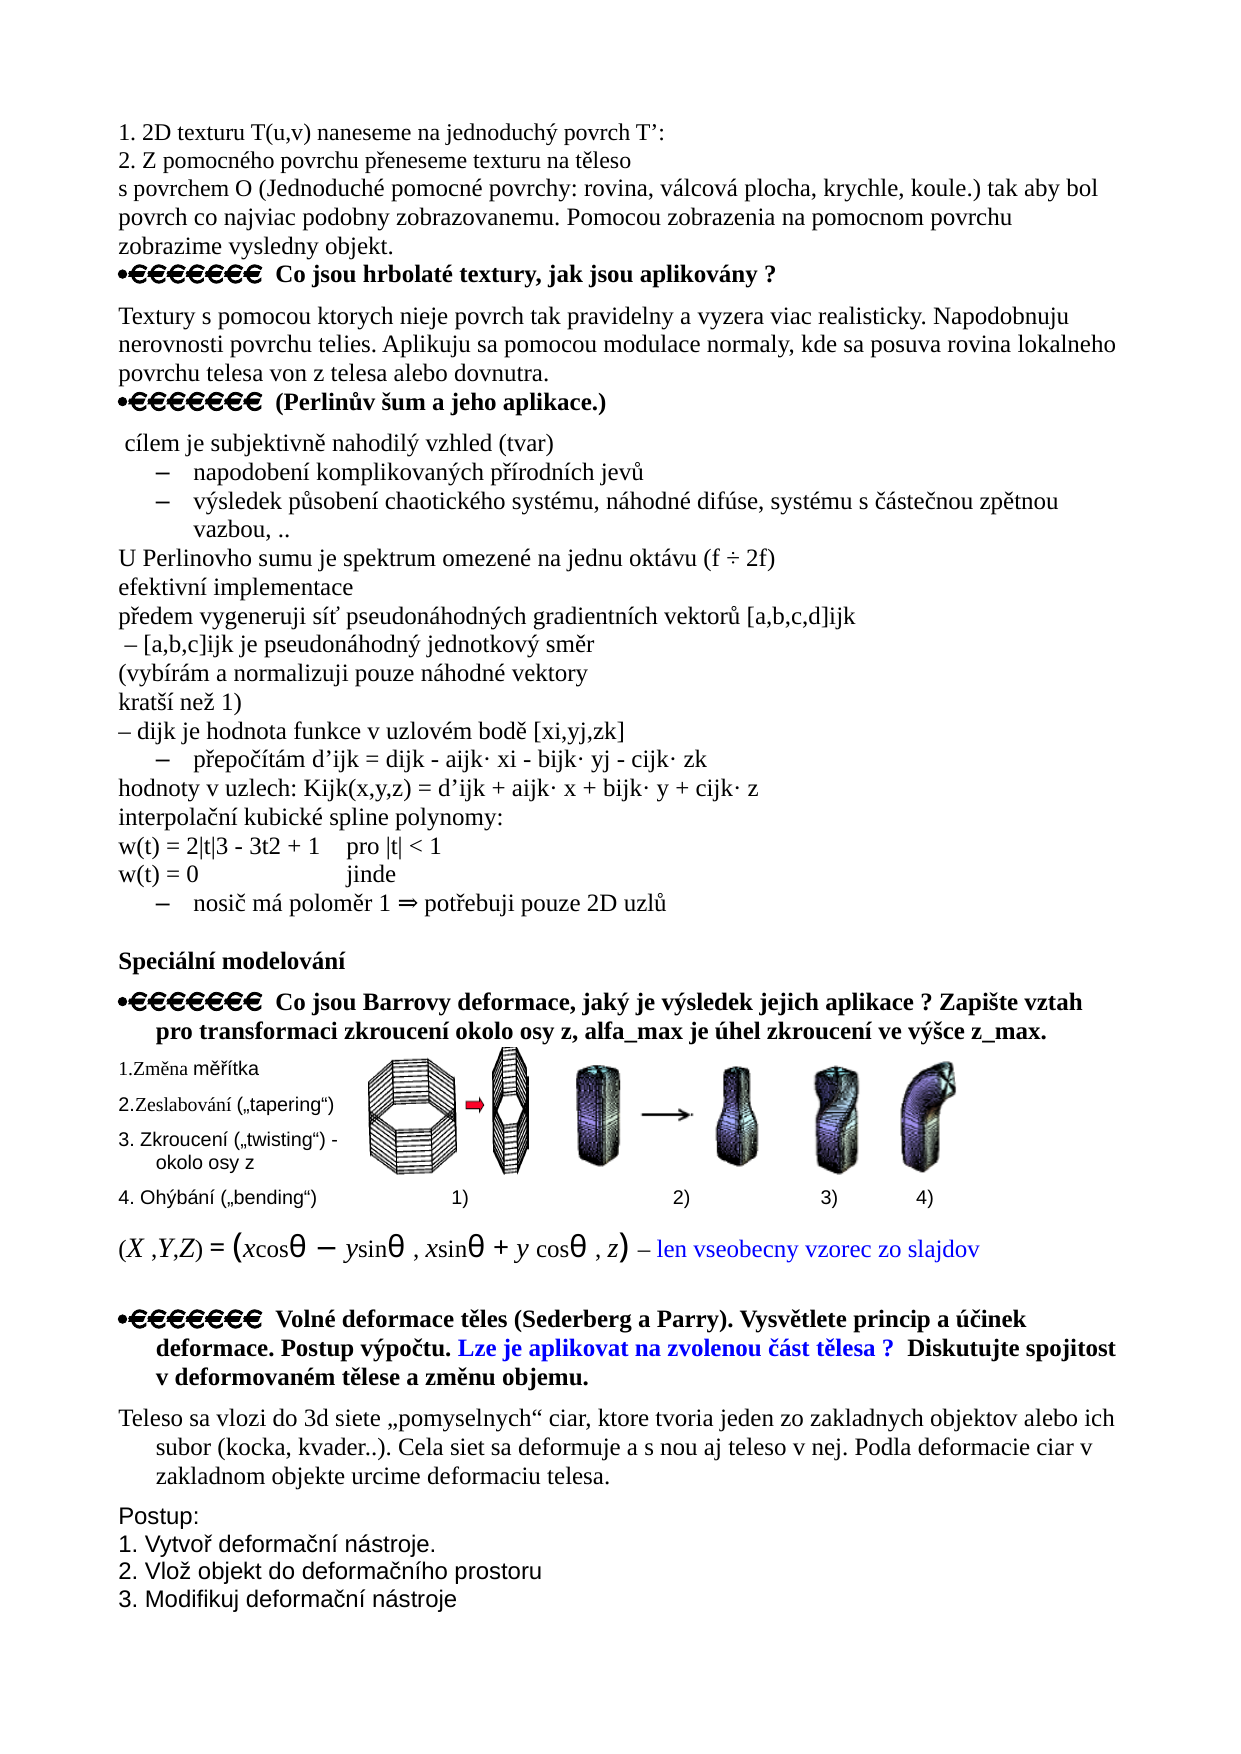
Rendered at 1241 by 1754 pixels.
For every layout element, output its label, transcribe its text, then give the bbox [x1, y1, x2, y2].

text · (Perlinův šum a jeho aplikace.) [118, 387, 1122, 416]
text s povrchem O (Jednoduché pomocné povrchy: rovina, válcová plocha, krychle, koule.) tak aby bol povrch co najviac podobny zobrazovanemu. Pomocou zobrazenia na pomocnom povrchu zobrazime vysledny objekt. [118, 173, 1122, 259]
text 4. Ohýbání („bending“) 1) 2) 3) 4) [118, 1186, 1122, 1208]
text [963, 1092, 1122, 1115]
text 3. Modifikuj deformační nástroje [118, 1585, 1122, 1612]
text w(t) = 0 jinde [118, 859, 1122, 888]
text [963, 1128, 1122, 1173]
text w(t) = 2|t|3 - 3t2 + 1 pro |t| < 1 [118, 831, 1122, 859]
text interpolační kubické spline polynomy: [118, 802, 1122, 831]
text Teleso sa vlozi do 3d siete „pomyselnych“ ciar, ktore tvoria jeden zo zakladnych objektov alebo ich subor (kocka, kvader..). Cela siet sa deformuje a s nou aj teleso v nej. Podla deformacie ciar v zakladnom objekte urcime deformaciu telesa. [118, 1403, 1122, 1489]
text [542, 1092, 566, 1115]
text (vybírám a normalizuji pouze náhodné vektory [118, 658, 1122, 687]
text 3. Zkroucení („twisting“) - okolo osy z [118, 1128, 364, 1173]
text předem vygeneruji síť pseudonáhodných gradientních vektorů [a,b,c,d]ijk [118, 601, 1122, 629]
text 2.Zeslabování („tapering“) [118, 1092, 364, 1115]
list výsledek působení chaotického systému, náhodné difúse, systému s částečnou zpětnou vazbou, .. [156, 486, 1122, 543]
text (X ,Y,Z) = (xcosθ − ysinθ , xsinθ + y cosθ , z) – len vseobecny vzorec zo slajdov [118, 1221, 1122, 1268]
text U Perlinovho sumu je spektrum omezené na jednu oktávu (f ÷ 2f) [118, 543, 1122, 572]
text Textury s pomocou ktorych nieje povrch tak pravidelny a vyzera viac realisticky. Napodobnuju nerovnosti povrchu telies. Aplikuju sa pomocou modulace normaly, kde sa posuva rovina lokalneho povrchu telesa von z telesa alebo dovnutra. [118, 301, 1122, 387]
text 1. Vytvoř deformační nástroje. [118, 1529, 1122, 1557]
text · Co jsou hrbolaté textury, jak jsou aplikovány ? [118, 259, 1122, 288]
text [542, 1128, 801, 1173]
text Speciální modelování [118, 946, 1122, 974]
text – dijk je hodnota funkce v uzlovém bodě [xi,yj,zk] [118, 716, 1122, 744]
text cílem je subjektivně nahodilý vzhled (tvar) [118, 428, 1122, 457]
text [761, 1057, 889, 1080]
text 2. Z pomocného povrchu přeneseme texturu na těleso [118, 146, 1122, 173]
text kratší než 1) [118, 687, 1122, 716]
text – [a,b,c]ijk je pseudonáhodný jednotkový směr [118, 629, 1122, 658]
text [542, 1057, 566, 1080]
text 1. 2D texturu T(u,v) naneseme na jednoduchý povrch T’: [118, 118, 1122, 146]
list nosič má poloměr 1 ⇒ potřebuji pouze 2D uzlů [156, 888, 1122, 917]
text [761, 1092, 801, 1115]
text · Volné deformace těles (Sederberg a Parry). Vysvětlete princip a účinek deformace. Postup výpočtu. Lze je aplikovat na zvolenou část tělesa ? Diskutujte spojitost v deformovaném tělese a změnu objemu. [118, 1304, 1122, 1391]
text 2. Vlož objekt do deformačního prostoru [118, 1557, 1122, 1585]
list napodobení komplikovaných přírodních jevů [156, 457, 1122, 486]
text efektivní implementace [118, 572, 1122, 601]
text 1.Změna měřítka [118, 1057, 364, 1080]
text hodnoty v uzlech: Kijk(x,y,z) = d’ijk + aijk· x + bijk· y + cijk· z [118, 773, 1122, 802]
text · Co jsou Barrovy deformace, jaký je výsledek jejich aplikace ? Zapište vztah pro transformaci zkroucení okolo osy z, alfa_max je úhel zkroucení ve výšce z_max. [118, 987, 1122, 1044]
text [963, 1057, 1122, 1080]
list přepočítám d’ijk = dijk - aijk· xi - bijk· yj - cijk· zk [156, 744, 1122, 773]
text Postup: [118, 1502, 1122, 1529]
